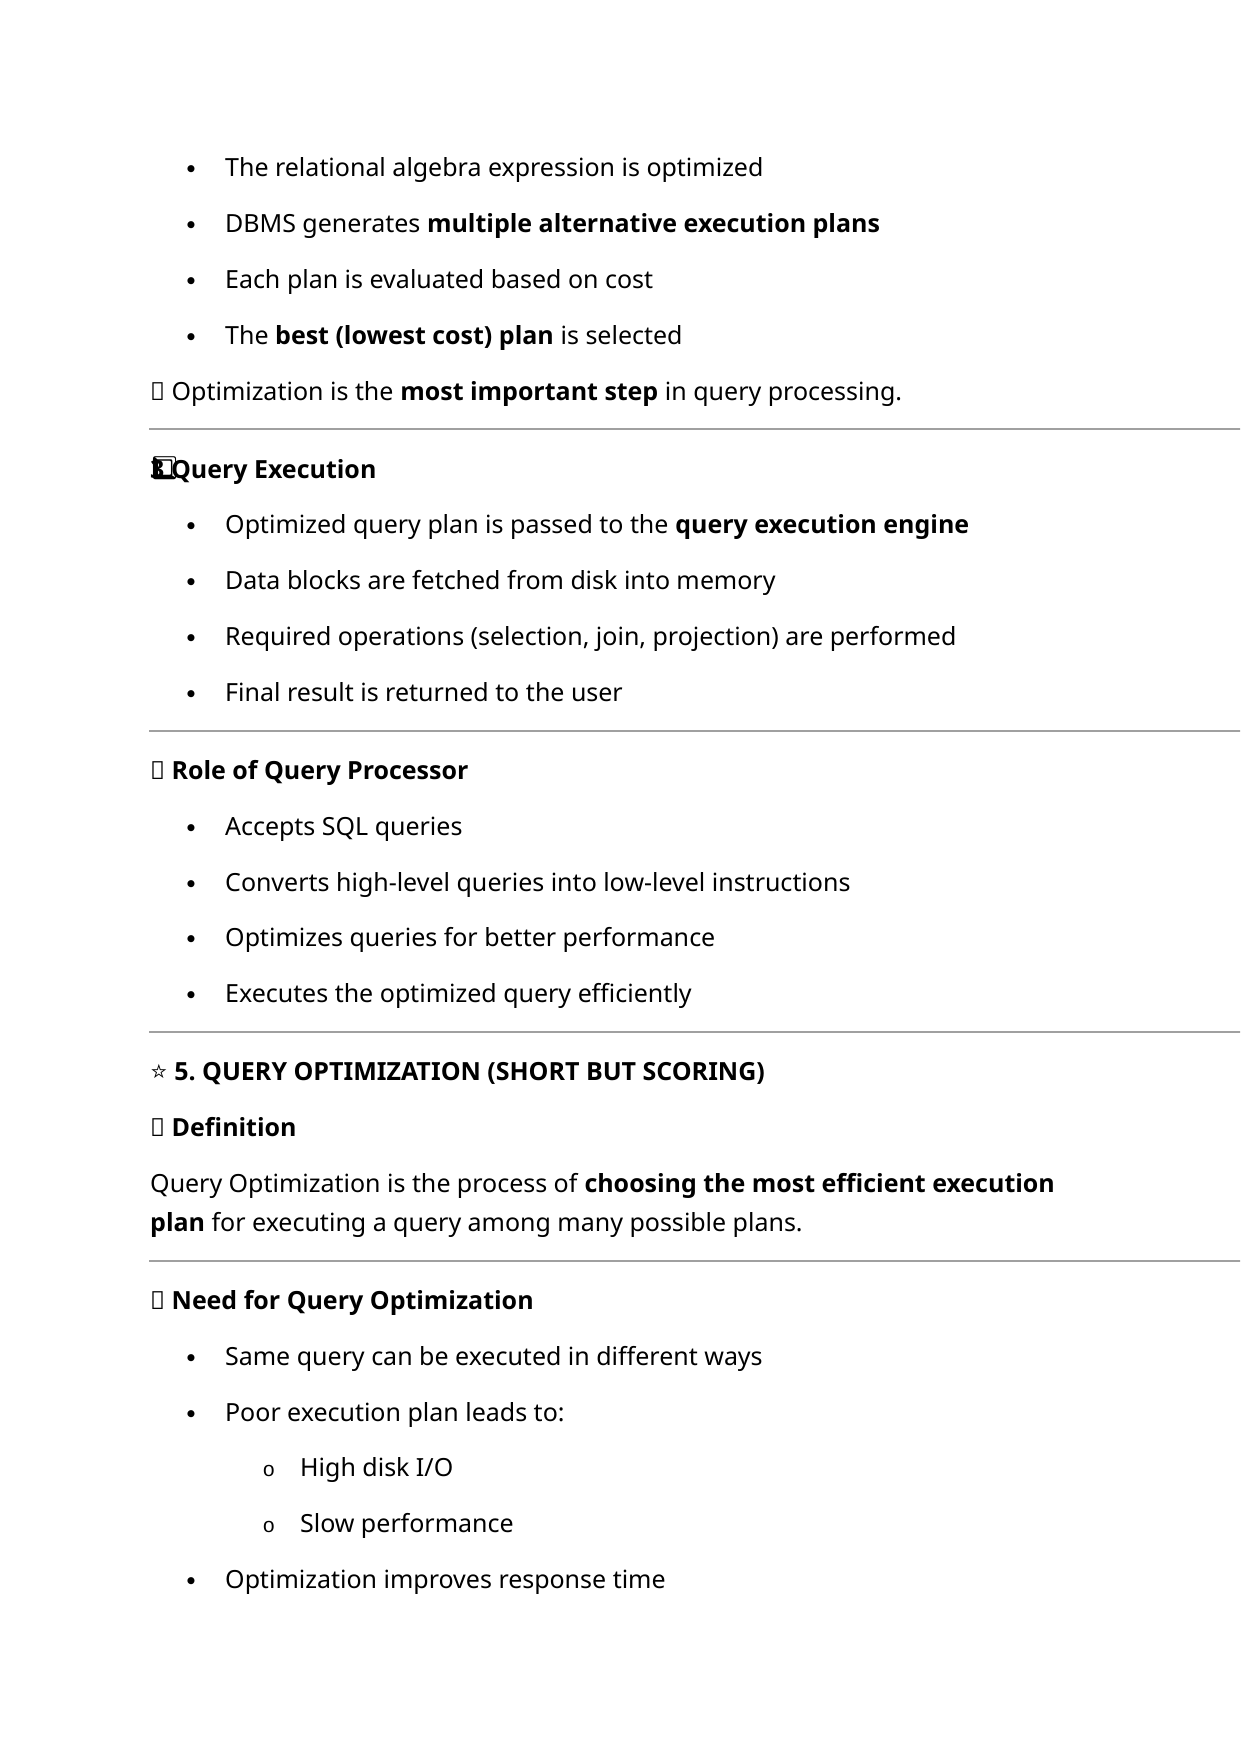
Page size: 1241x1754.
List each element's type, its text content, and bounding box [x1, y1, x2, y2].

list The best (lowest cost) plan is selected [187, 317, 1090, 352]
list Required operations (selection, join, projection) are performed [187, 619, 1090, 653]
list The relational algebra expression is optimized [187, 150, 1090, 184]
list Accepts SQL queries [187, 808, 1090, 842]
list Data blocks are fetched from disk into memory [187, 563, 1090, 597]
list Each plan is evaluated based on cost [187, 262, 1090, 296]
text ⭐ 5. QUERY OPTIMIZATION (SHORT BUT SCORING) [150, 1054, 1090, 1088]
text 🔹 Definition [150, 1109, 1090, 1144]
list Slow performance [262, 1506, 1090, 1540]
text 🔹 Role of Query Processor [150, 752, 1090, 787]
list Same query can be executed in different ways [187, 1338, 1090, 1372]
list Optimized query plan is passed to the query execution engine [187, 507, 1090, 541]
list Converts high-level queries into low-level instructions [187, 864, 1090, 898]
list High disk I/O [262, 1450, 1090, 1484]
list Final result is returned to the user [187, 674, 1090, 709]
list Executes the optimized query efficiently [187, 976, 1090, 1010]
list Poor execution plan leads to: [187, 1394, 1090, 1428]
list DBMS generates multiple alternative execution plans [187, 206, 1090, 240]
text 🔹 Need for Query Optimization [150, 1282, 1090, 1317]
text 3️⃣ Query Execution [150, 451, 1090, 485]
text Query Optimization is the process of choosing the most efficient execution plan for executing a query among many possible plans. [150, 1165, 1090, 1239]
list Optimizes queries for better performance [187, 920, 1090, 954]
text 📌 Optimization is the most important step in query processing. [150, 373, 1090, 407]
list Optimization improves response time [187, 1562, 1090, 1596]
